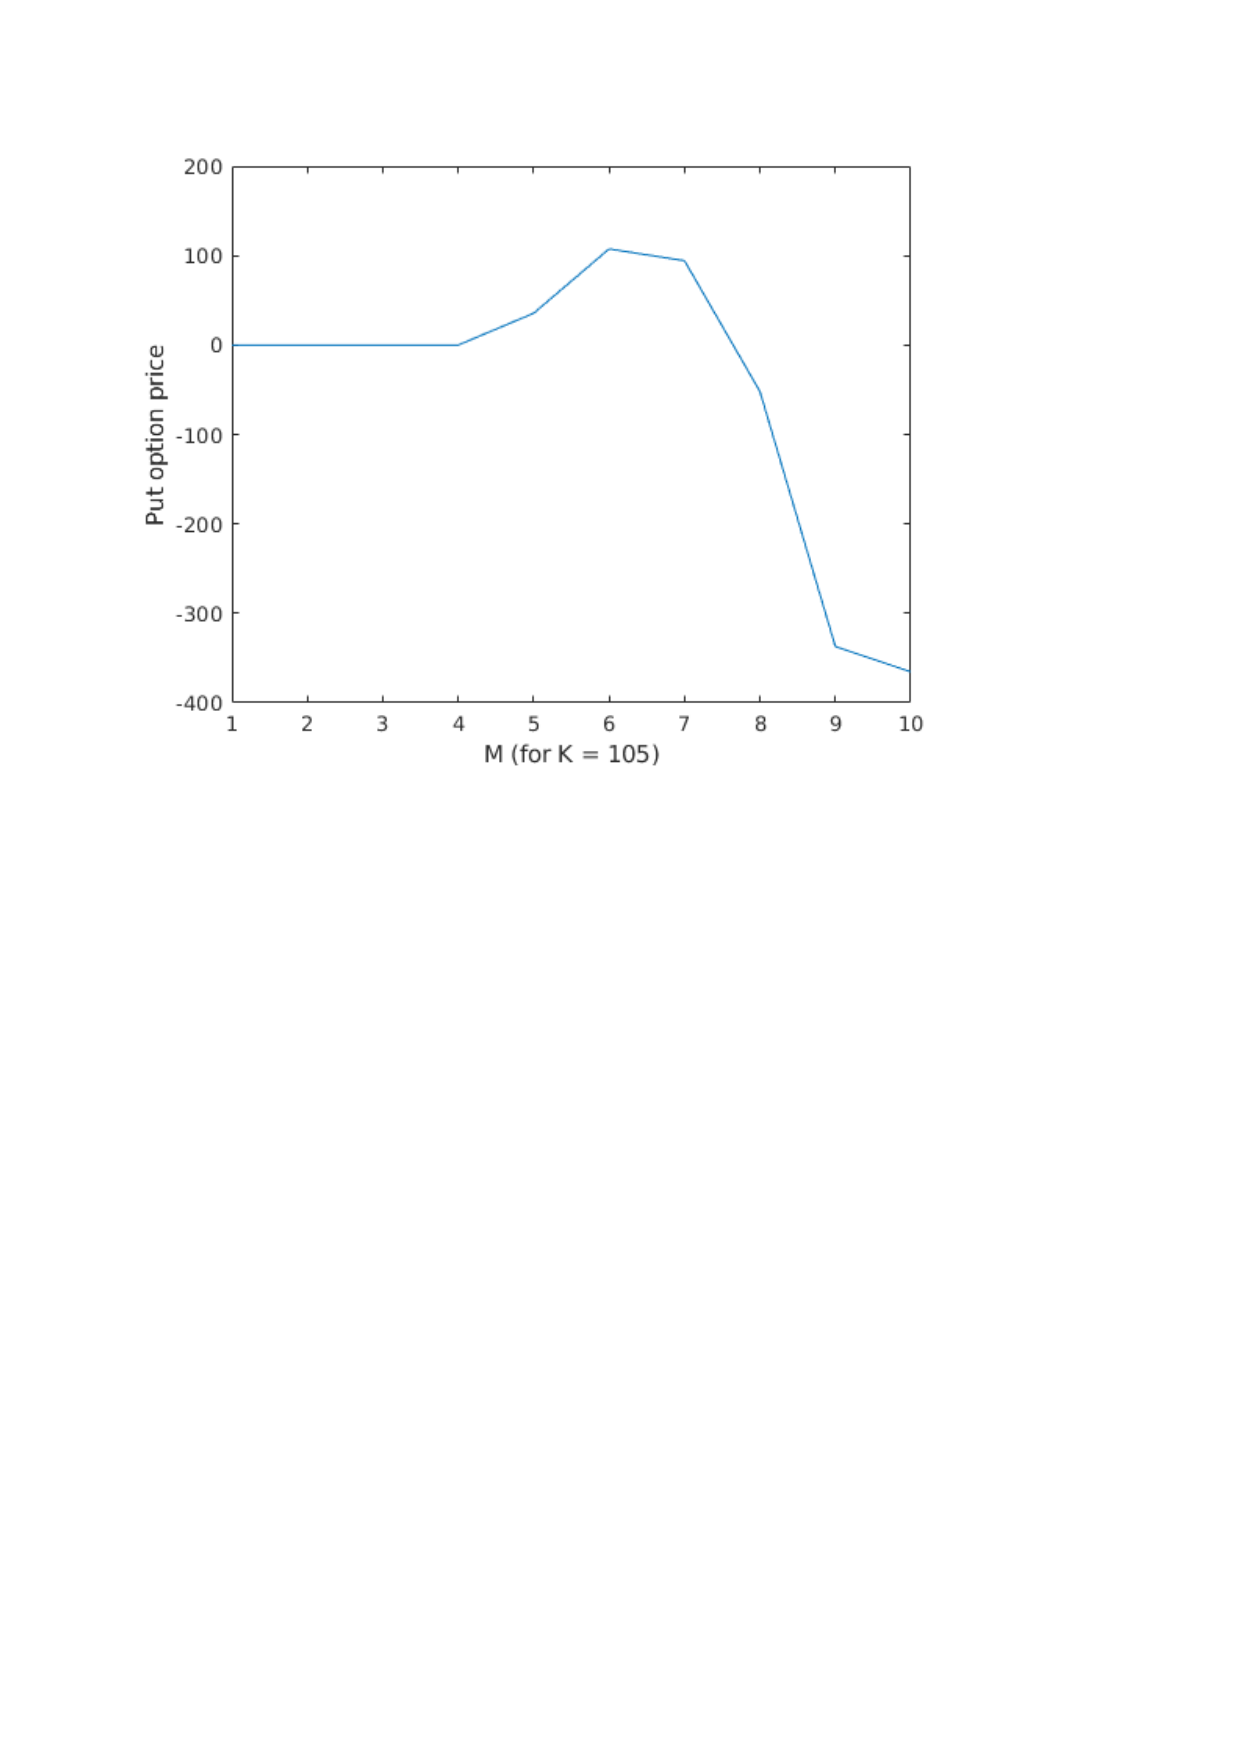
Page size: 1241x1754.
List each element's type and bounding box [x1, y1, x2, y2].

picture [118, 118, 994, 775]
